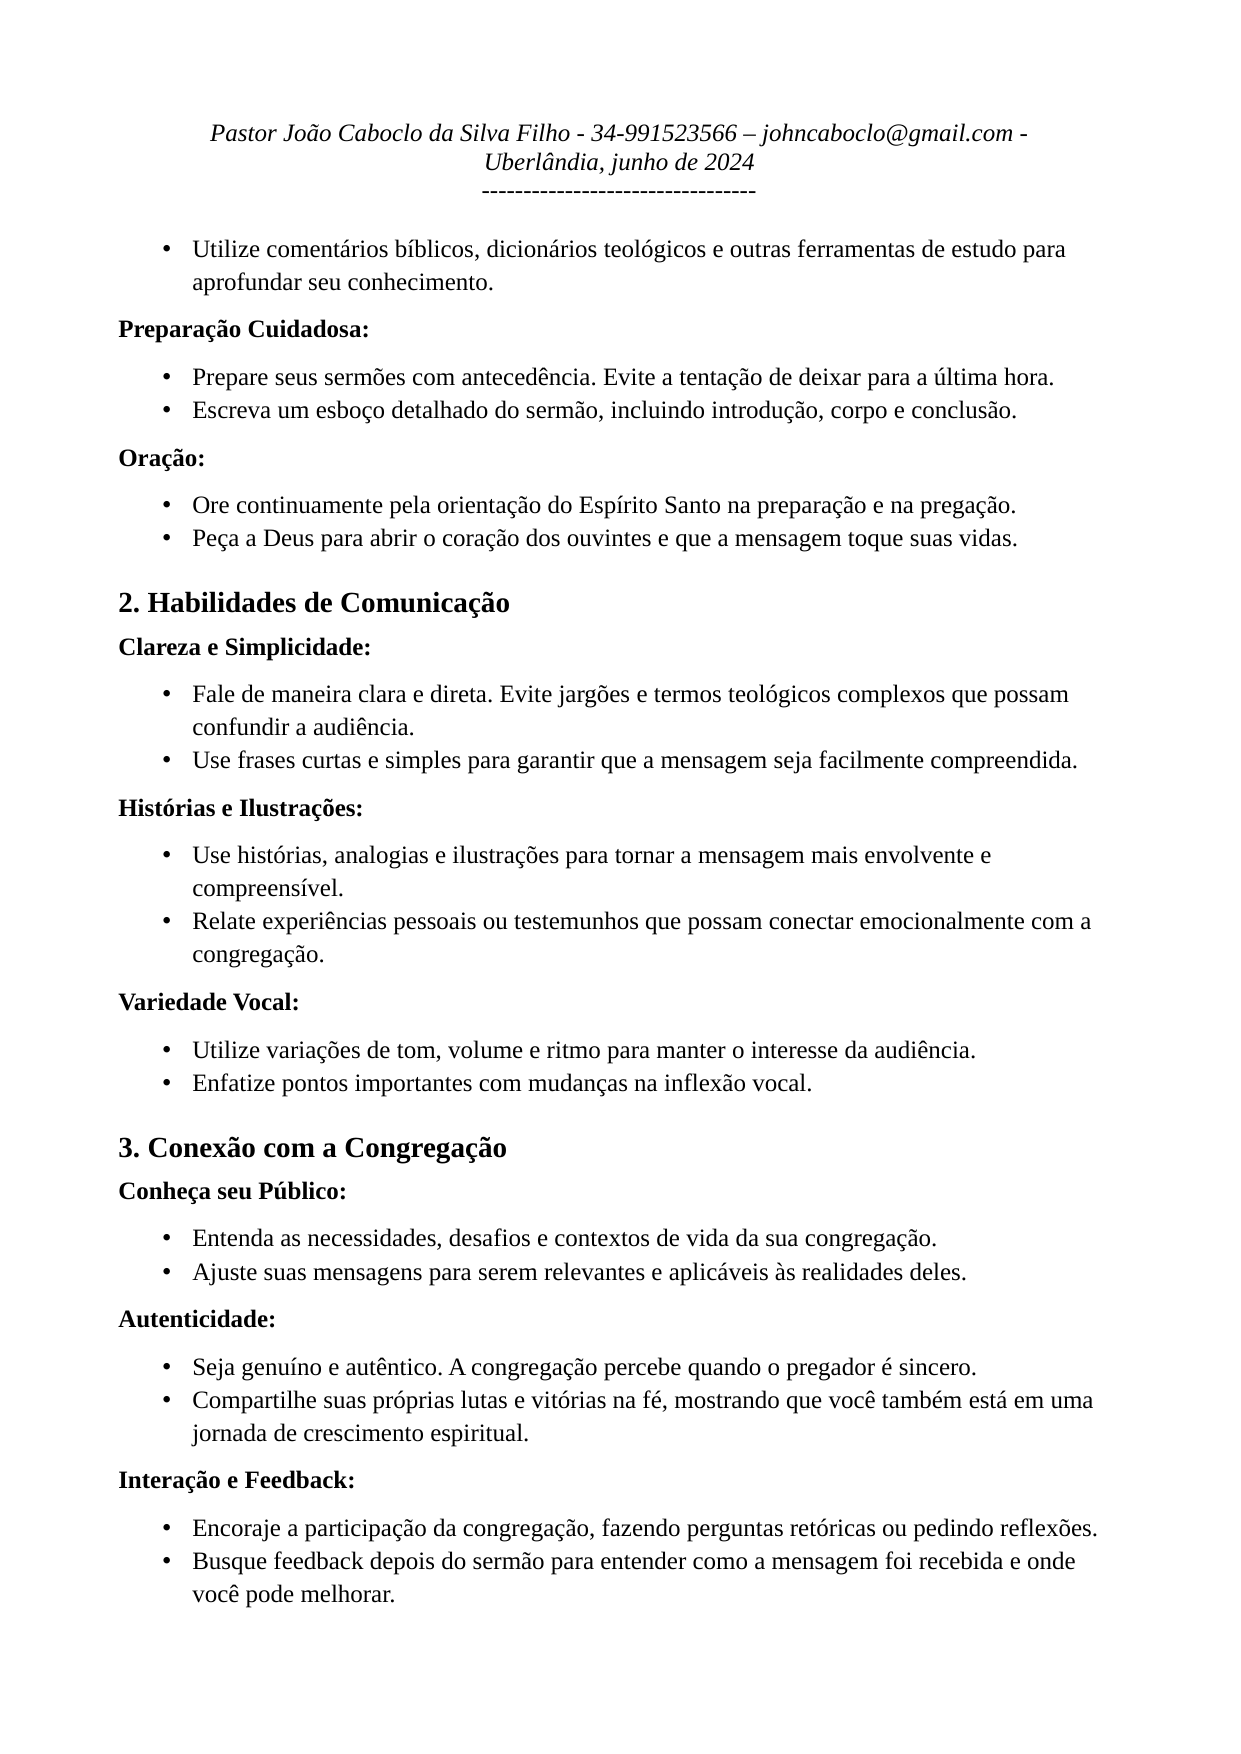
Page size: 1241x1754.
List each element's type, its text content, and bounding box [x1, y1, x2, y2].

list Ajuste suas mensagens para serem relevantes e aplicáveis às realidades deles. [162, 1257, 1122, 1285]
subtitle 3. Conexão com a Congregação [118, 1130, 1122, 1163]
list Fale de maneira clara e direta. Evite jargões e termos teológicos complexos que possam confundir a audiência. [162, 679, 1122, 741]
text Interação e Feedback: [118, 1465, 1122, 1494]
text Autenticidade: [118, 1304, 1122, 1333]
list Prepare seus sermões com antecedência. Evite a tentação de deixar para a última hora. [162, 362, 1122, 391]
list Ore continuamente pela orientação do Espírito Santo na preparação e na pregação. [162, 490, 1122, 519]
list Use histórias, analogias e ilustrações para tornar a mensagem mais envolvente e compreensível. [162, 840, 1122, 902]
list Utilize variações de tom, volume e ritmo para manter o interesse da audiência. [162, 1035, 1122, 1063]
text Preparação Cuidadosa: [118, 314, 1122, 343]
text Oração: [118, 443, 1122, 471]
list Compartilhe suas próprias lutas e vitórias na fé, mostrando que você também está em uma jornada de crescimento espiritual. [162, 1385, 1122, 1447]
text Variedade Vocal: [118, 987, 1122, 1016]
list Use frases curtas e simples para garantir que a mensagem seja facilmente compreendida. [162, 745, 1122, 774]
list Utilize comentários bíblicos, dicionários teológicos e outras ferramentas de estudo para aprofundar seu conhecimento. [162, 234, 1122, 296]
list Encoraje a participação da congregação, fazendo perguntas retóricas ou pedindo reflexões. [162, 1513, 1122, 1542]
subtitle 2. Habilidades de Comunicação [118, 586, 1122, 619]
list Busque feedback depois do sermão para entender como a mensagem foi recebida e onde você pode melhorar. [162, 1546, 1122, 1608]
list Entenda as necessidades, desafios e contextos de vida da sua congregação. [162, 1223, 1122, 1252]
list Escreva um esboço detalhado do sermão, incluindo introdução, corpo e conclusão. [162, 395, 1122, 424]
list Enfatize pontos importantes com mudanças na inflexão vocal. [162, 1068, 1122, 1096]
text Conheça seu Público: [118, 1176, 1122, 1205]
text Clareza e Simplicidade: [118, 632, 1122, 660]
list Relate experiências pessoais ou testemunhos que possam conectar emocionalmente com a congregação. [162, 906, 1122, 968]
list Seja genuíno e autêntico. A congregação percebe quando o pregador é sincero. [162, 1352, 1122, 1381]
list Peça a Deus para abrir o coração dos ouvintes e que a mensagem toque suas vidas. [162, 523, 1122, 552]
text Histórias e Ilustrações: [118, 793, 1122, 822]
